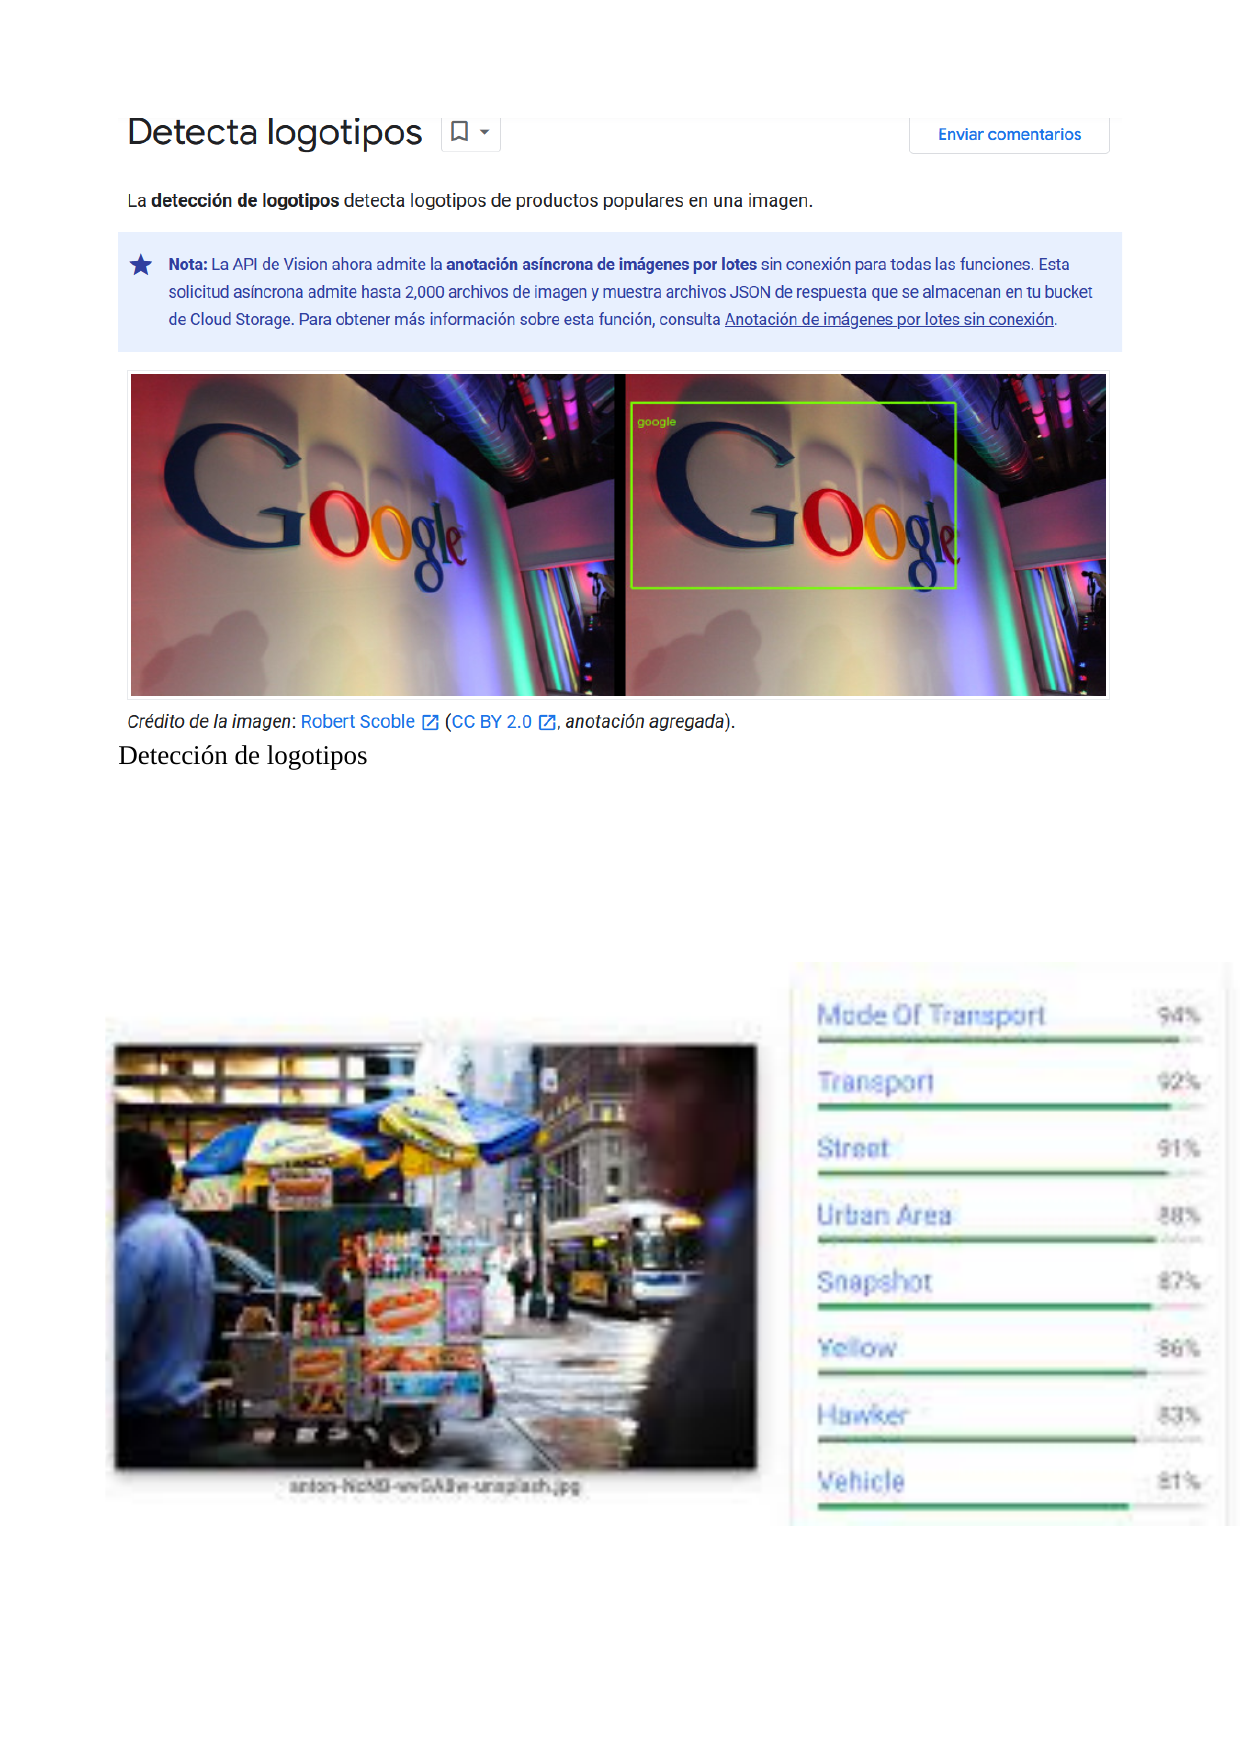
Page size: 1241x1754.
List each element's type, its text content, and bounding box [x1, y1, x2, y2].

picture [118, 118, 1123, 740]
picture [105, 962, 1241, 1526]
text Detección de logotipos [118, 740, 1122, 771]
